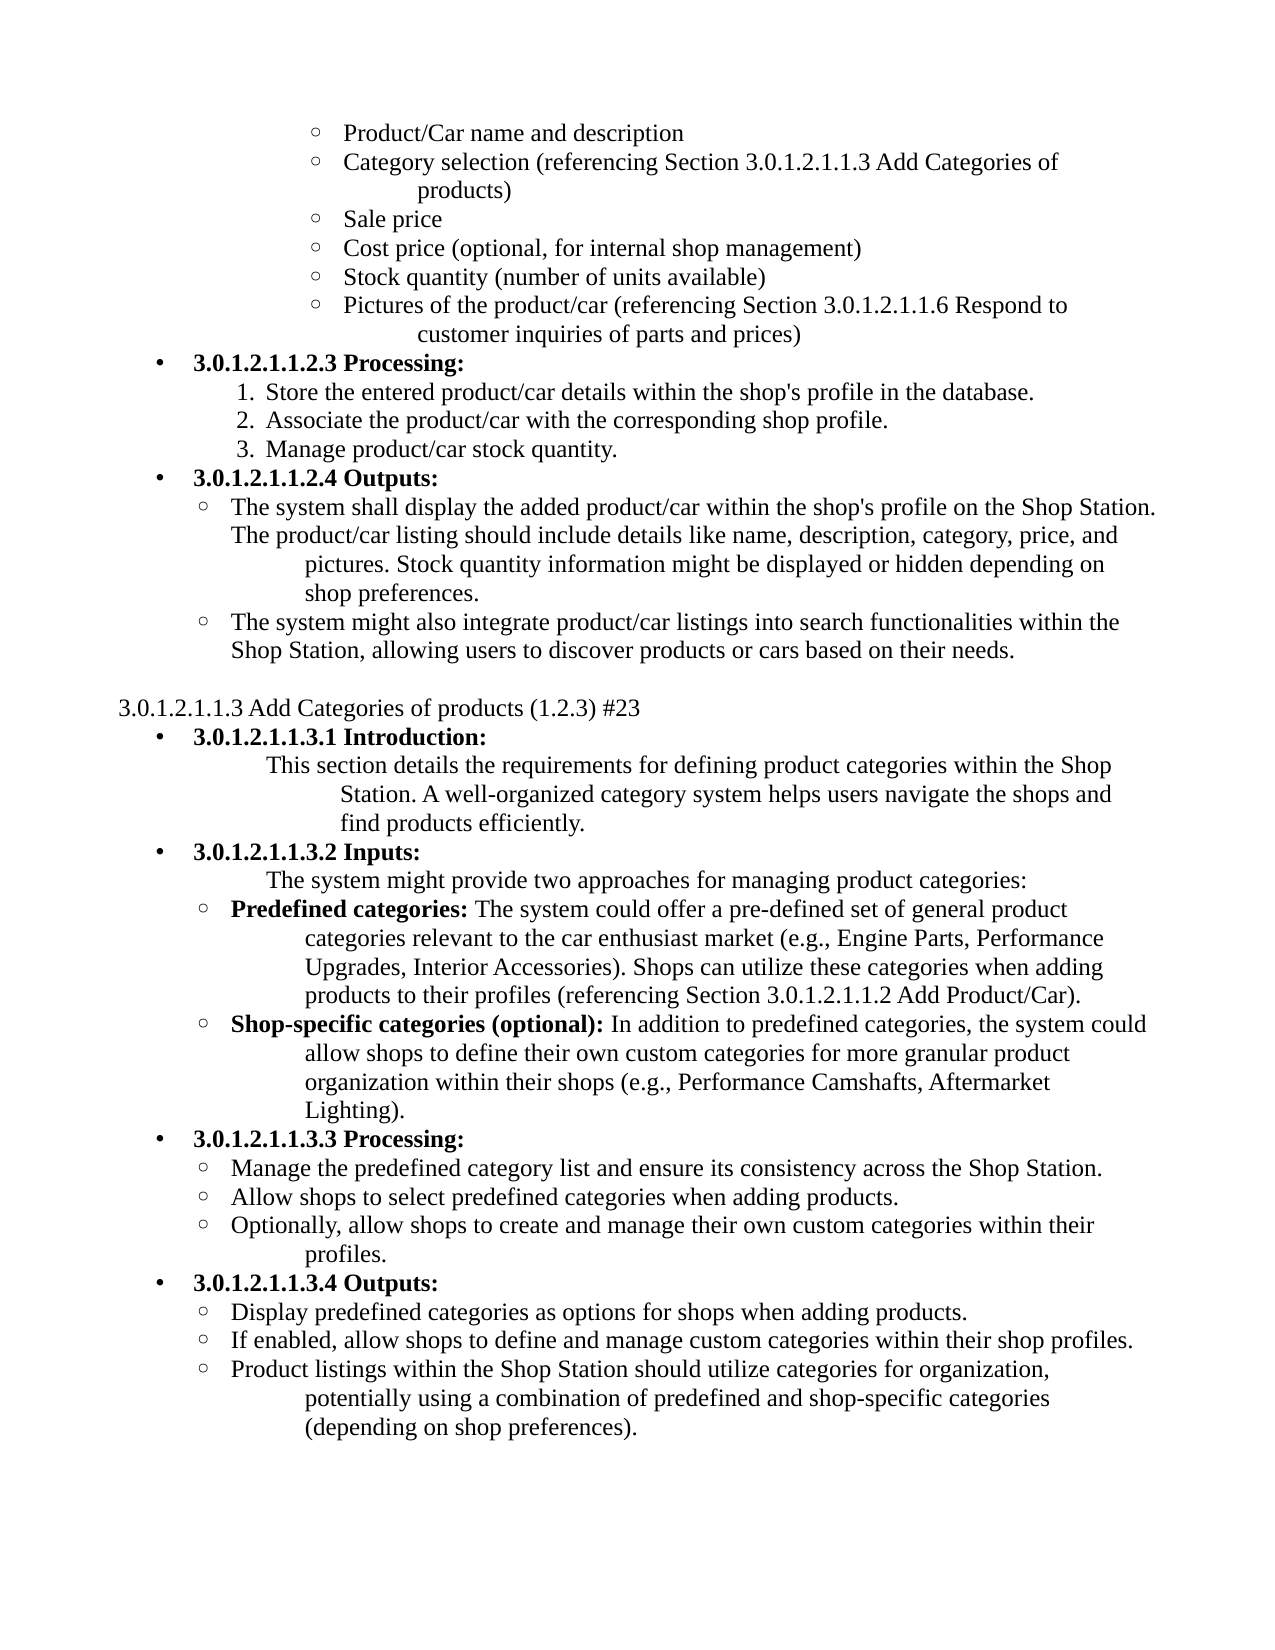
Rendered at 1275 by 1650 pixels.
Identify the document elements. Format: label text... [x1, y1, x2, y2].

list Shop-specific categories (optional): In addition to predefined categories, the system could allow shops to define their own custom categories for more granular product organization within their shops (e.g., Performance Camshafts, Aftermarket Lighting). [193, 1009, 1157, 1124]
list Manage the predefined category list and ensure its consistency across the Shop Station. [193, 1153, 1157, 1182]
list Stock quantity (number of units available) [306, 262, 1157, 291]
list Cost price (optional, for internal shop management) [306, 233, 1157, 262]
list Product listings within the Shop Station should utilize categories for organization, potentially using a combination of predefined and shop-specific categories (depending on shop preferences). [193, 1354, 1157, 1441]
list Manage product/car stock quantity. [236, 434, 1157, 463]
text This section details the requirements for defining product categories within the Shop Station. A well-organized category system helps users navigate the shops and find products efficiently. [266, 751, 1157, 837]
text The system might provide two approaches for managing product categories: [266, 866, 1157, 894]
list Product/Car name and description [306, 118, 1157, 147]
list If enabled, allow shops to define and manage custom categories within their shop profiles. [193, 1326, 1157, 1354]
list 3.0.1.2.1.1.3.4 Outputs: [156, 1268, 1157, 1297]
list 3.0.1.2.1.1.3.3 Processing: [156, 1124, 1157, 1153]
list The system might also integrate product/car listings into search functionalities within the Shop Station, allowing users to discover products or cars based on their needs. [193, 607, 1157, 664]
list Optionally, allow shops to create and manage their own custom categories within their profiles. [193, 1211, 1157, 1268]
list Store the entered product/car details within the shop's profile in the database. [236, 377, 1157, 406]
list The system shall display the added product/car within the shop's profile on the Shop Station. The product/car listing should include details like name, description, category, price, and pictures. Stock quantity information might be displayed or hidden depending on shop preferences. [193, 492, 1157, 607]
list Allow shops to select predefined categories when adding products. [193, 1182, 1157, 1211]
list 3.0.1.2.1.1.2.3 Processing: [156, 348, 1157, 377]
list Category selection (referencing Section 3.0.1.2.1.1.3 Add Categories of products) [306, 147, 1157, 204]
list Predefined categories: The system could offer a pre-defined set of general product categories relevant to the car enthusiast market (e.g., Engine Parts, Performance Upgrades, Interior Accessories). Shops can utilize these categories when adding products to their profiles (referencing Section 3.0.1.2.1.1.2 Add Product/Car). [193, 894, 1157, 1009]
list Associate the product/car with the corresponding shop profile. [236, 406, 1157, 434]
list 3.0.1.2.1.1.3.2 Inputs: [156, 837, 1157, 866]
list 3.0.1.2.1.1.3.1 Introduction: [156, 722, 1157, 751]
list Pictures of the product/car (referencing Section 3.0.1.2.1.1.6 Respond to customer inquiries of parts and prices) [306, 291, 1157, 348]
list 3.0.1.2.1.1.2.4 Outputs: [156, 463, 1157, 492]
text 3.0.1.2.1.1.3 Add Categories of products (1.2.3) #23 [118, 693, 1157, 722]
list Display predefined categories as options for shops when adding products. [193, 1297, 1157, 1326]
list Sale price [306, 204, 1157, 233]
